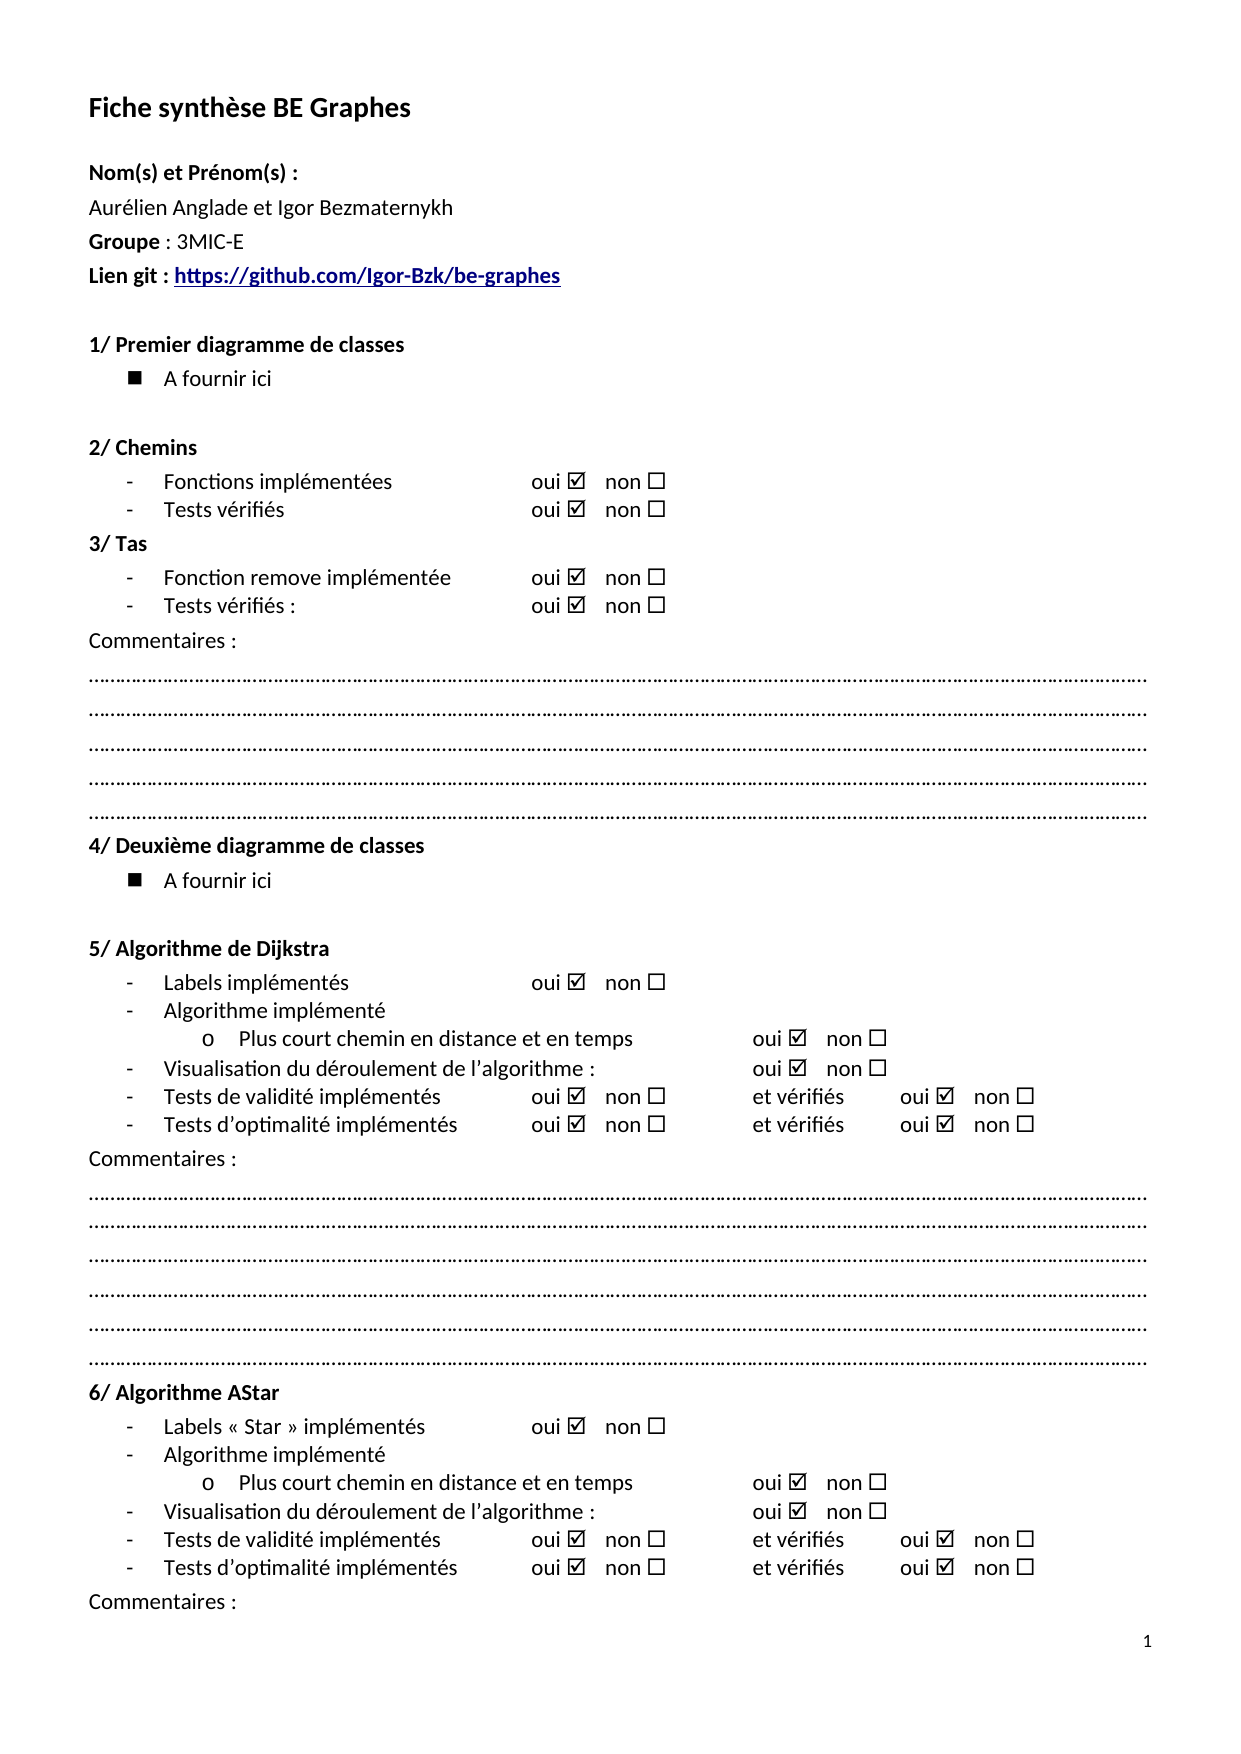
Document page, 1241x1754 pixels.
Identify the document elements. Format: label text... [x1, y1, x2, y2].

text ………………………………………………………………………………………………………………………………………………………………………………… [89, 729, 1152, 757]
text Commentaires : [89, 626, 1152, 654]
list Fonctions implémentées oui ☑ non  [126, 467, 1152, 495]
text Commentaires : [89, 1144, 1152, 1172]
text Lien git : https://github.com/Igor-Bzk/be-graphes [89, 261, 1152, 289]
text 3/ Tas [89, 529, 1152, 557]
list Algorithme implémenté [126, 997, 1152, 1024]
list Plus court chemin en distance et en temps oui ☑ non  [201, 1024, 1152, 1054]
list Fonction remove implémentée oui ☑ non  [126, 563, 1152, 592]
text ………………………………………………………………………………………………………………………………………………………………………………… [89, 1343, 1152, 1371]
list Plus court chemin en distance et en temps oui ☑ non  [201, 1468, 1152, 1497]
text Groupe : 3MIC-E [89, 227, 1152, 255]
list Labels implémentés oui ☑ non  [126, 968, 1152, 997]
list Labels « Star » implémentés oui ☑ non  [126, 1412, 1152, 1440]
text Fiche synthèse BE Graphes [89, 89, 1152, 124]
text ………………………………………………………………………………………………………………………………………………………………………………… [89, 1241, 1152, 1269]
list Tests vérifiés oui ☑ non  [126, 495, 1152, 523]
text Aurélien Anglade et Igor Bezmaternykh [89, 193, 1152, 221]
text 2/ Chemins [89, 433, 1152, 461]
text ………………………………………………………………………………………………………………………………………………………………………………… [89, 1309, 1152, 1337]
text Commentaires : [89, 1587, 1152, 1616]
list Tests vérifiés : oui ☑ non  [126, 592, 1152, 619]
list Visualisation du déroulement de l’algorithme : oui ☑ non  [126, 1497, 1152, 1525]
text ………………………………………………………………………………………………………………………………………………………………………………… [89, 763, 1152, 791]
text ………………………………………………………………………………………………………………………………………………………………………………… [89, 660, 1152, 688]
text 1/ Premier diagramme de classes [89, 330, 1152, 358]
list A fournir ici [126, 866, 1152, 894]
text 6/ Algorithme AStar [89, 1378, 1152, 1406]
list Visualisation du déroulement de l’algorithme : oui ☑ non  [126, 1054, 1152, 1082]
text Nom(s) et Prénom(s) : [89, 158, 1152, 187]
text …………………………………………………………………………………………………………………………………………………………………………………………………………………………………………………………………………………………………………………………………………………………………… [89, 1178, 1152, 1234]
text ………………………………………………………………………………………………………………………………………………………………………………… [89, 797, 1152, 825]
list Algorithme implémenté [126, 1440, 1152, 1468]
list A fournir ici [126, 364, 1152, 392]
text ………………………………………………………………………………………………………………………………………………………………………………… [89, 1275, 1152, 1303]
list Tests d’optimalité implémentés oui ☑ non  et vérifiés oui ☑ non  [126, 1110, 1152, 1138]
list Tests d’optimalité implémentés oui ☑ non  et vérifiés oui ☑ non  [126, 1553, 1152, 1581]
list Tests de validité implémentés oui ☑ non  et vérifiés oui ☑ non  [126, 1525, 1152, 1553]
list Tests de validité implémentés oui ☑ non  et vérifiés oui ☑ non  [126, 1082, 1152, 1110]
text 4/ Deuxième diagramme de classes [89, 831, 1152, 859]
text ………………………………………………………………………………………………………………………………………………………………………………… [89, 694, 1152, 722]
text 5/ Algorithme de Dijkstra [89, 934, 1152, 962]
